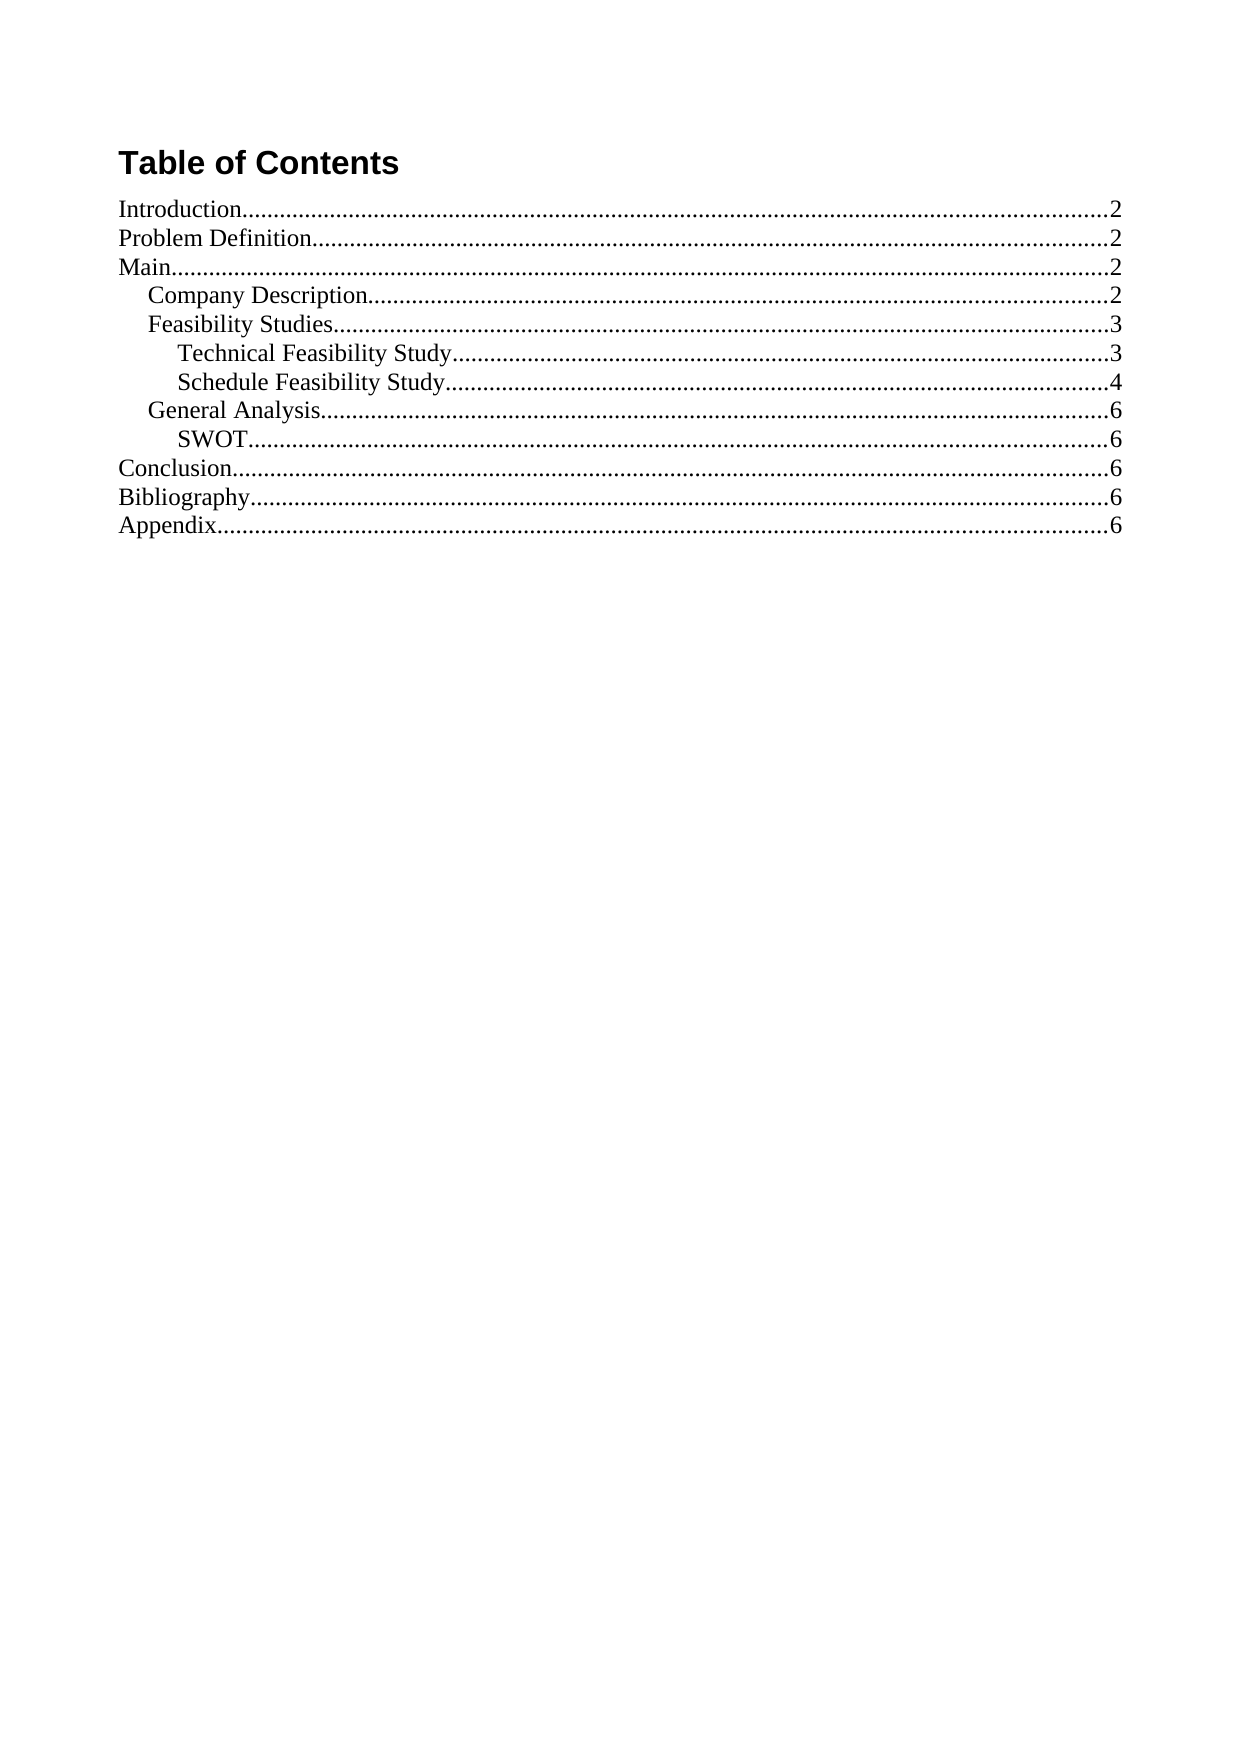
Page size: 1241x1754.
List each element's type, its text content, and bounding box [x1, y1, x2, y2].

text General Analysis 6 [148, 395, 1122, 424]
text Schedule Feasibility Study 4 [177, 367, 1122, 395]
text Problem Definition 2 [118, 223, 1122, 252]
text Company Description 2 [148, 280, 1122, 309]
text Appendix 6 [118, 510, 1122, 539]
text SWOT 6 [177, 424, 1122, 453]
text Feasibility Studies 3 [148, 309, 1122, 338]
text Bibliography 6 [118, 482, 1122, 510]
text Technical Feasibility Study 3 [177, 338, 1122, 367]
text Main 2 [118, 252, 1122, 280]
text Introduction 2 [118, 194, 1122, 223]
subtitle Table of Contents [118, 143, 1122, 182]
text Conclusion 6 [118, 453, 1122, 482]
